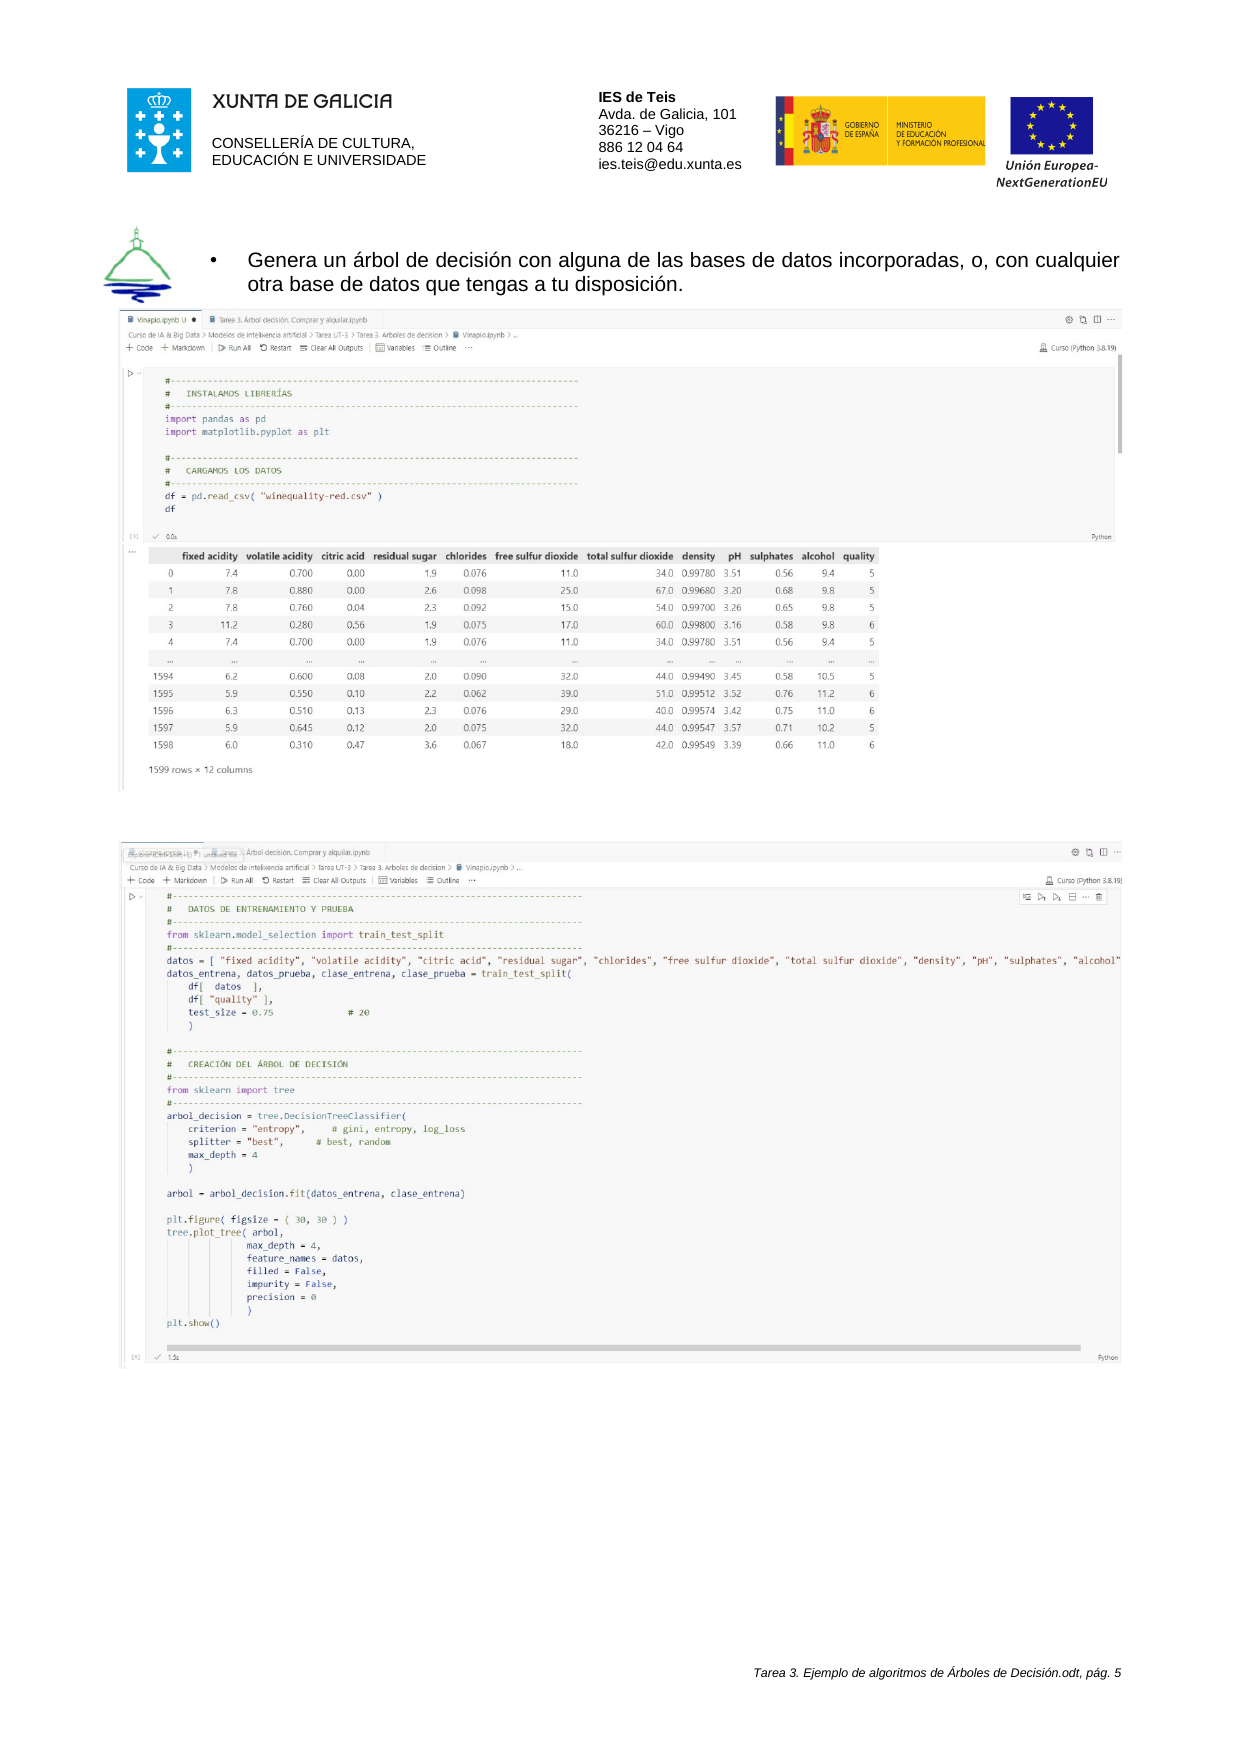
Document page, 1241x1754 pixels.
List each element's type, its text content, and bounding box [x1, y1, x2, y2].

list Genera un árbol de decisión con alguna de las bases de datos incorporadas, o, con cualquier otra base de datos que tengas a tu disposición. [173, 247, 1122, 296]
